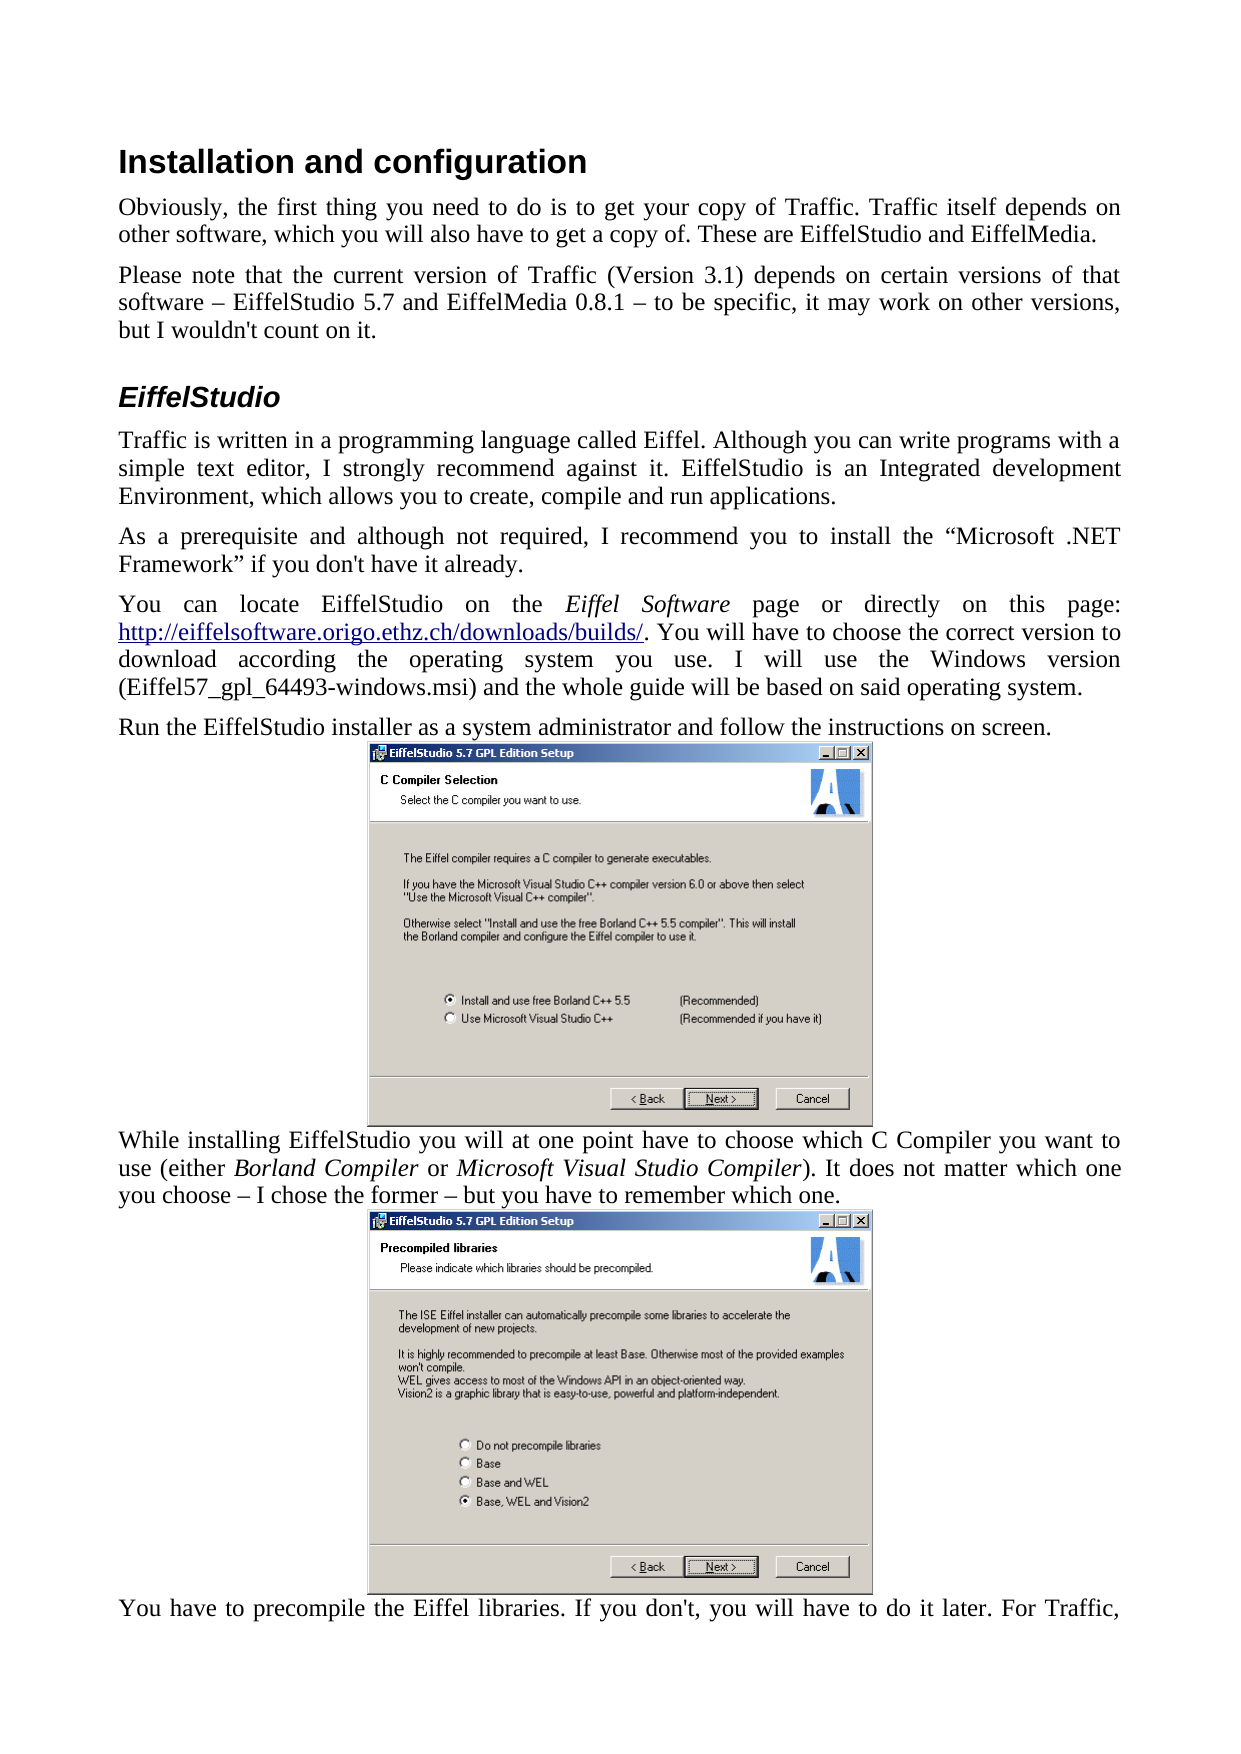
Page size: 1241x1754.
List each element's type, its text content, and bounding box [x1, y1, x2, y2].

picture [367, 741, 873, 1127]
text Traffic is written in a programming language called Eiffel. Although you can write programs with a simple text editor, I strongly recommend against it. EiffelStudio is an Integrated development Environment, which allows you to create, compile and run applications. [118, 427, 1122, 510]
text Please note that the current version of Traffic (Version 3.1) depends on certain versions of that software – EiffelStudio 5.7 and EiffelMedia 0.8.1 – to be specific, it may work on other versions, but I wouldn't count on it. [118, 261, 1122, 344]
text Run the EiffelStudio installer as a system administrator and follow the instructions on screen. [118, 713, 1122, 741]
text You have to precompile the Eiffel libraries. If you don't, you will have to do it later. For Traffic, [118, 1222, 1122, 1622]
text While installing EiffelStudio you will at one point have to choose which C Compiler you want to use (either Borland Compiler or Microsoft Visual Studio Compiler). It does not matter which one you choose – I chose the former – but you have to remember which one. [118, 754, 1122, 1209]
subtitle EiffelStudio [118, 381, 1122, 414]
text Obviously, the first thing you need to do is to get your copy of Traffic. Traffic itself depends on other software, which you will also have to get a copy of. These are EiffelStudio and EiffelMedia. [118, 193, 1122, 248]
subtitle Installation and configuration [118, 143, 1122, 180]
text As a prerequisite and although not required, I recommend you to install the “Microsoft .NET Framework” if you don't have it already. [118, 522, 1122, 578]
text You can locate EiffelStudio on the Eiffel Software page or directly on this page: http://eiffelsoftware.origo.ethz.ch/downloads/builds/. You will have to choose the correct version to download according the operating system you use. I will use the Windows version (Eiffel57_gpl_64493-windows.msi) and the whole guide will be based on said operating system. [118, 590, 1122, 701]
picture [367, 1209, 873, 1595]
